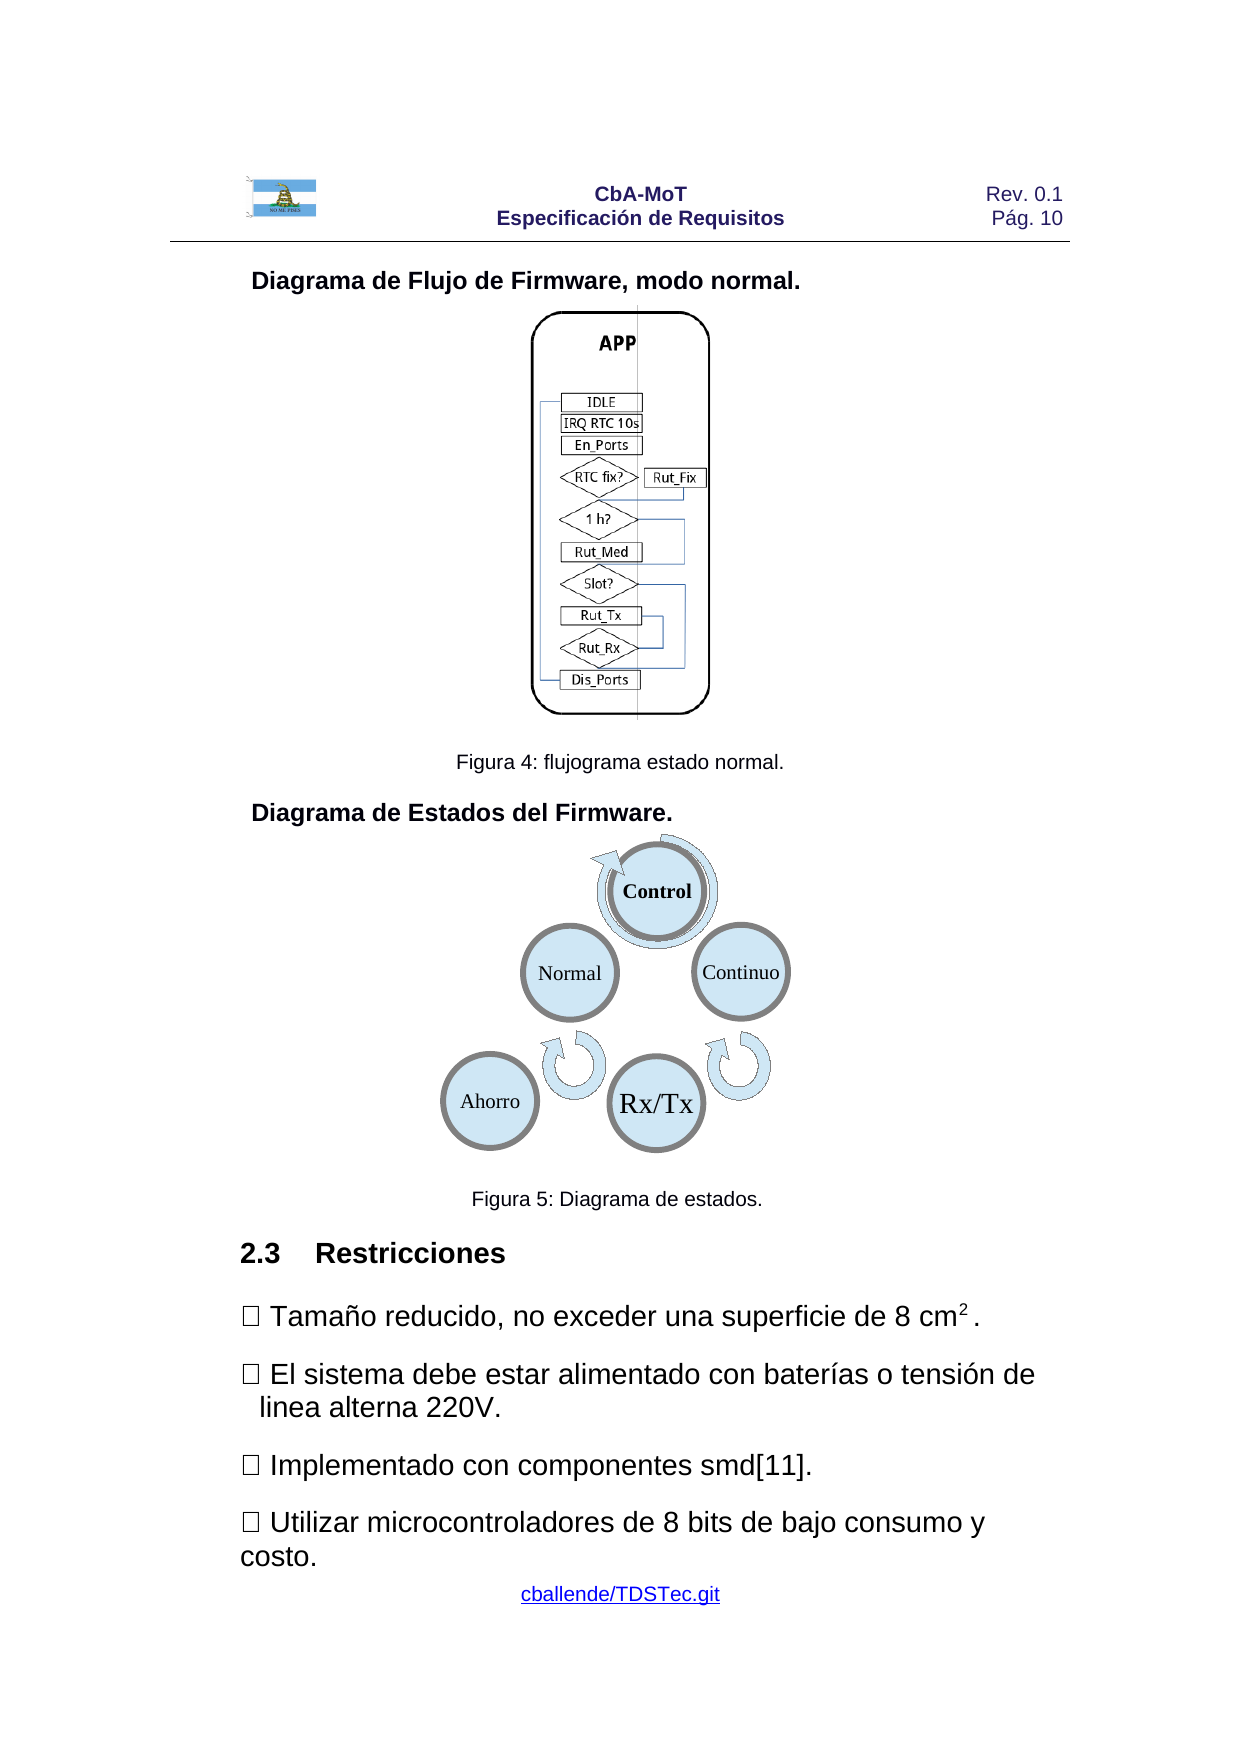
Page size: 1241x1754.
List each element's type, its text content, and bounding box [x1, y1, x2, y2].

text Diagrama de Estados del Firmware. [177, 798, 1063, 826]
text  Utilizar microcontroladores de 8 bits de bajo consumo y costo. [240, 1506, 1063, 1573]
text  Tamaño reducido, no exceder una superficie de 8 cm2 . [240, 1299, 1063, 1333]
text  Implementado con componentes smd[11]. [240, 1448, 1063, 1482]
text Figura 4: flujograma estado normal. [177, 750, 1063, 774]
picture [527, 305, 714, 720]
text Figura 5: Diagrama de estados. [177, 1187, 1063, 1211]
picture [242, 174, 320, 220]
text  El sistema debe estar alimentado con baterías o tensión de [240, 1357, 1063, 1391]
text linea alterna 220V. [240, 1391, 1063, 1424]
text Diagrama de Flujo de Firmware, modo normal. [177, 266, 1063, 294]
subtitle Restricciones [240, 1236, 1063, 1269]
